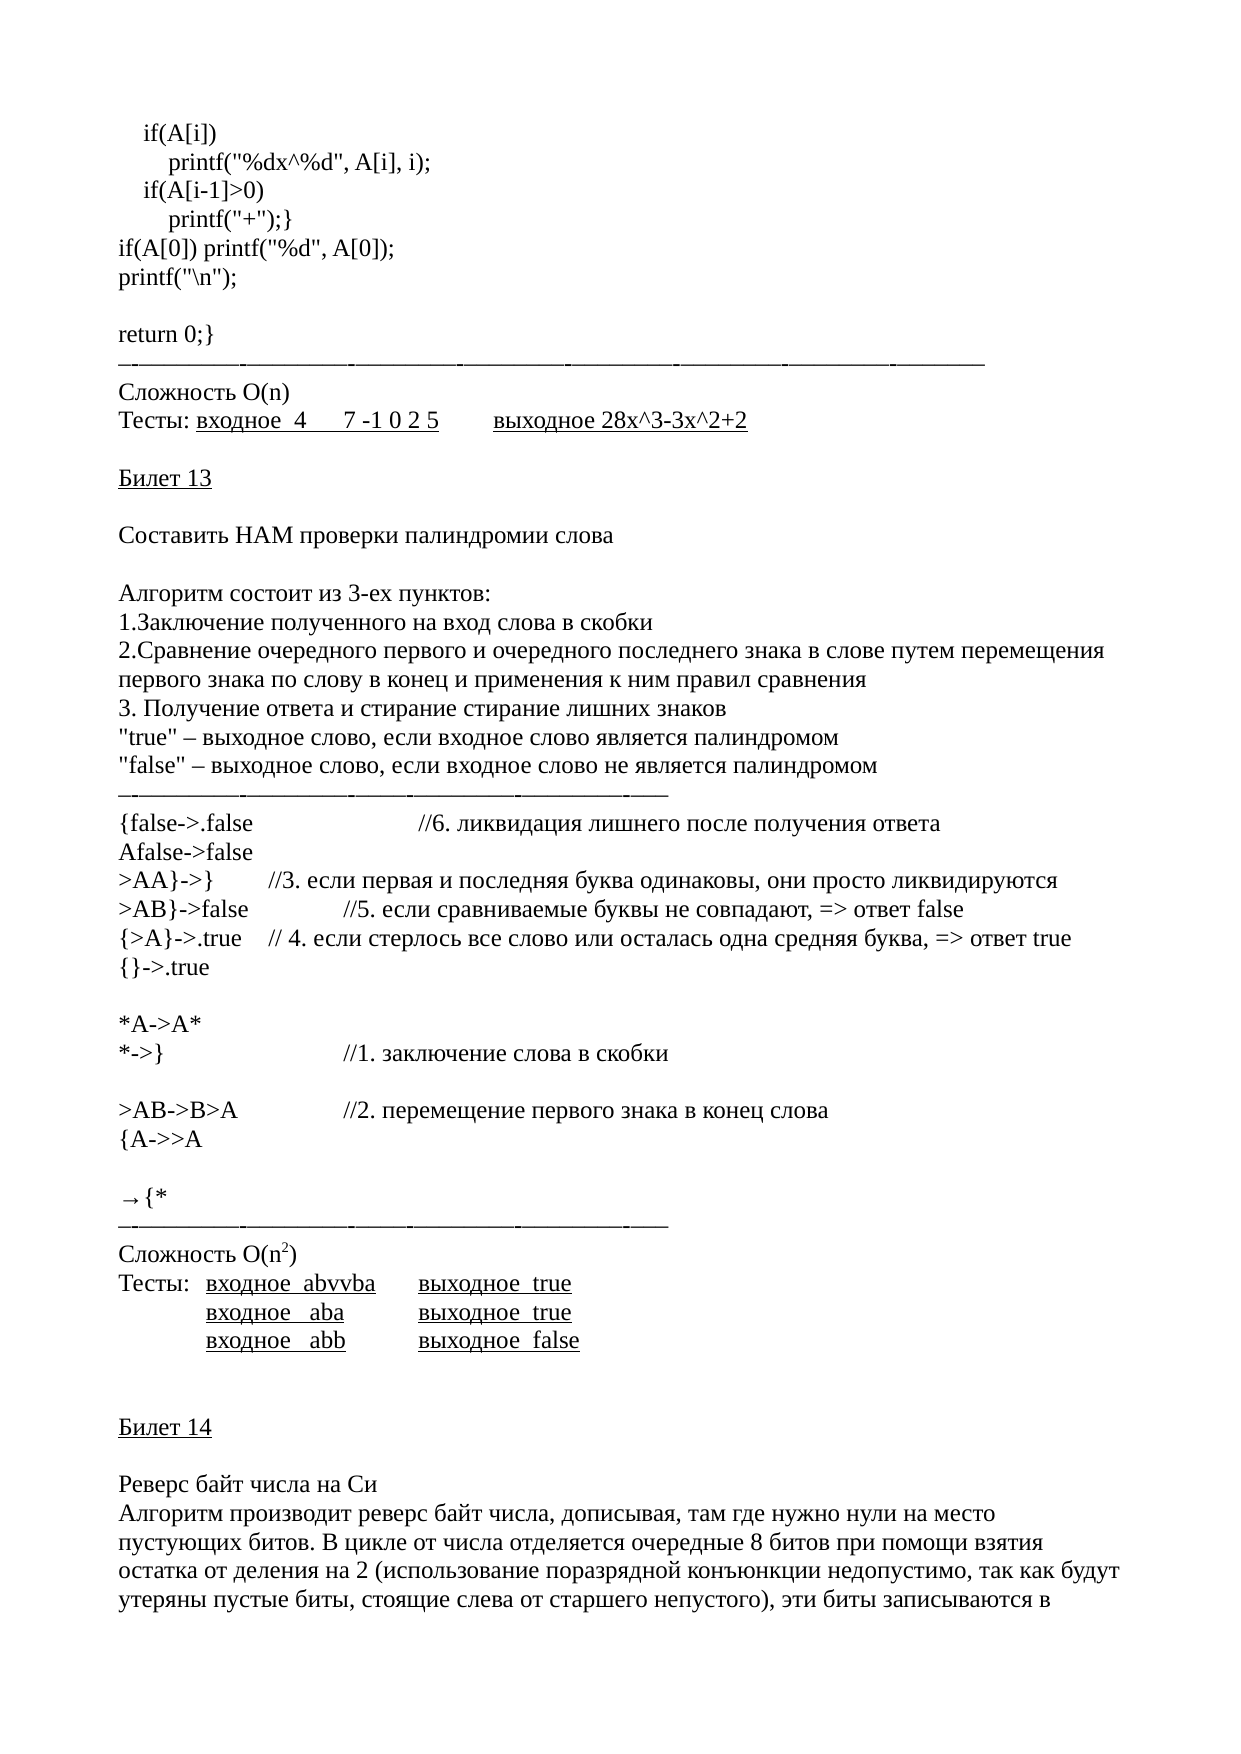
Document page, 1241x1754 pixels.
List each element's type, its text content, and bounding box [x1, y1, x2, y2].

text Тесты: входное abvvba выходное true [118, 1268, 1122, 1297]
text "true" – выходное слово, если входное слово является палиндромом [118, 722, 1122, 751]
text →{* [118, 1182, 1122, 1211]
text {A->>A [118, 1124, 1122, 1153]
text –-––––––––-––––––––-––––––––-––––––––-––––––––-––––––––-––––––––-––––––– [118, 348, 1122, 377]
text {>A}->.true // 4. если стерлось все слово или осталась одна средняя буква, => ответ true [118, 923, 1122, 952]
text Реверс байт числа на Си [118, 1469, 1122, 1498]
text printf("%dx^%d", A[i], i); [118, 147, 1122, 176]
text >AB}->false //5. если сравниваемые буквы не совпадают, => ответ false [118, 894, 1122, 923]
text return 0;} [118, 319, 1122, 348]
text printf("\n"); [118, 262, 1122, 291]
text входное abb выходное false [118, 1326, 1122, 1354]
text *A->A* [118, 1009, 1122, 1038]
text входное aba выходное true [118, 1297, 1122, 1326]
text 3. Получение ответа и стирание стирание лишних знаков [118, 693, 1122, 722]
text 1.Заключение полученного на вход слова в скобки [118, 607, 1122, 636]
text Afalse->false [118, 837, 1122, 866]
text {}->.true [118, 952, 1122, 981]
text Алгоритм производит реверс байт числа, дописывая, там где нужно нули на место пустующих битов. В цикле от числа отделяется очередные 8 битов при помощи взятия остатка от деления на 2 (использование поразрядной конъюнкции недопустимо, так как будут утеряны пустые биты, стоящие слева от старшего непустого), эти биты записываются в [118, 1498, 1122, 1613]
text –-––––––––-––––––––-––––-––––––––-––––––––-––– [118, 779, 1122, 808]
text printf("+");} [118, 204, 1122, 233]
text 2.Сравнение очередного первого и очередного последнего знака в слове путем перемещения первого знака по слову в конец и применения к ним правил сравнения [118, 636, 1122, 693]
text *->} //1. заключение слова в скобки [118, 1038, 1122, 1067]
text Билет 13 [118, 463, 1122, 492]
text Сложность О(n2) [118, 1239, 1122, 1268]
text Билет 14 [118, 1412, 1122, 1441]
text if(A[0]) printf("%d", A[0]); [118, 233, 1122, 262]
text Тесты: входное 4 7 -1 0 2 5 выходное 28x^3-3x^2+2 [118, 406, 1122, 434]
text Сложность О(n) [118, 377, 1122, 406]
text >AA}->} //3. если первая и последняя буква одинаковы, они просто ликвидируются [118, 866, 1122, 894]
text Алгоритм состоит из 3-ех пунктов: [118, 578, 1122, 607]
text if(A[i]) [118, 118, 1122, 147]
text if(A[i-1]>0) [118, 176, 1122, 204]
text "false" – выходное слово, если входное слово не является палиндромом [118, 751, 1122, 779]
text >AB->B>A //2. перемещение первого знака в конец слова [118, 1096, 1122, 1124]
text {false->.false //6. ликвидация лишнего после получения ответа [118, 808, 1122, 837]
text –-––––––––-––––––––-––––-––––––––-––––––––-––– [118, 1211, 1122, 1239]
text Составить НАМ проверки палиндромии слова [118, 521, 1122, 549]
